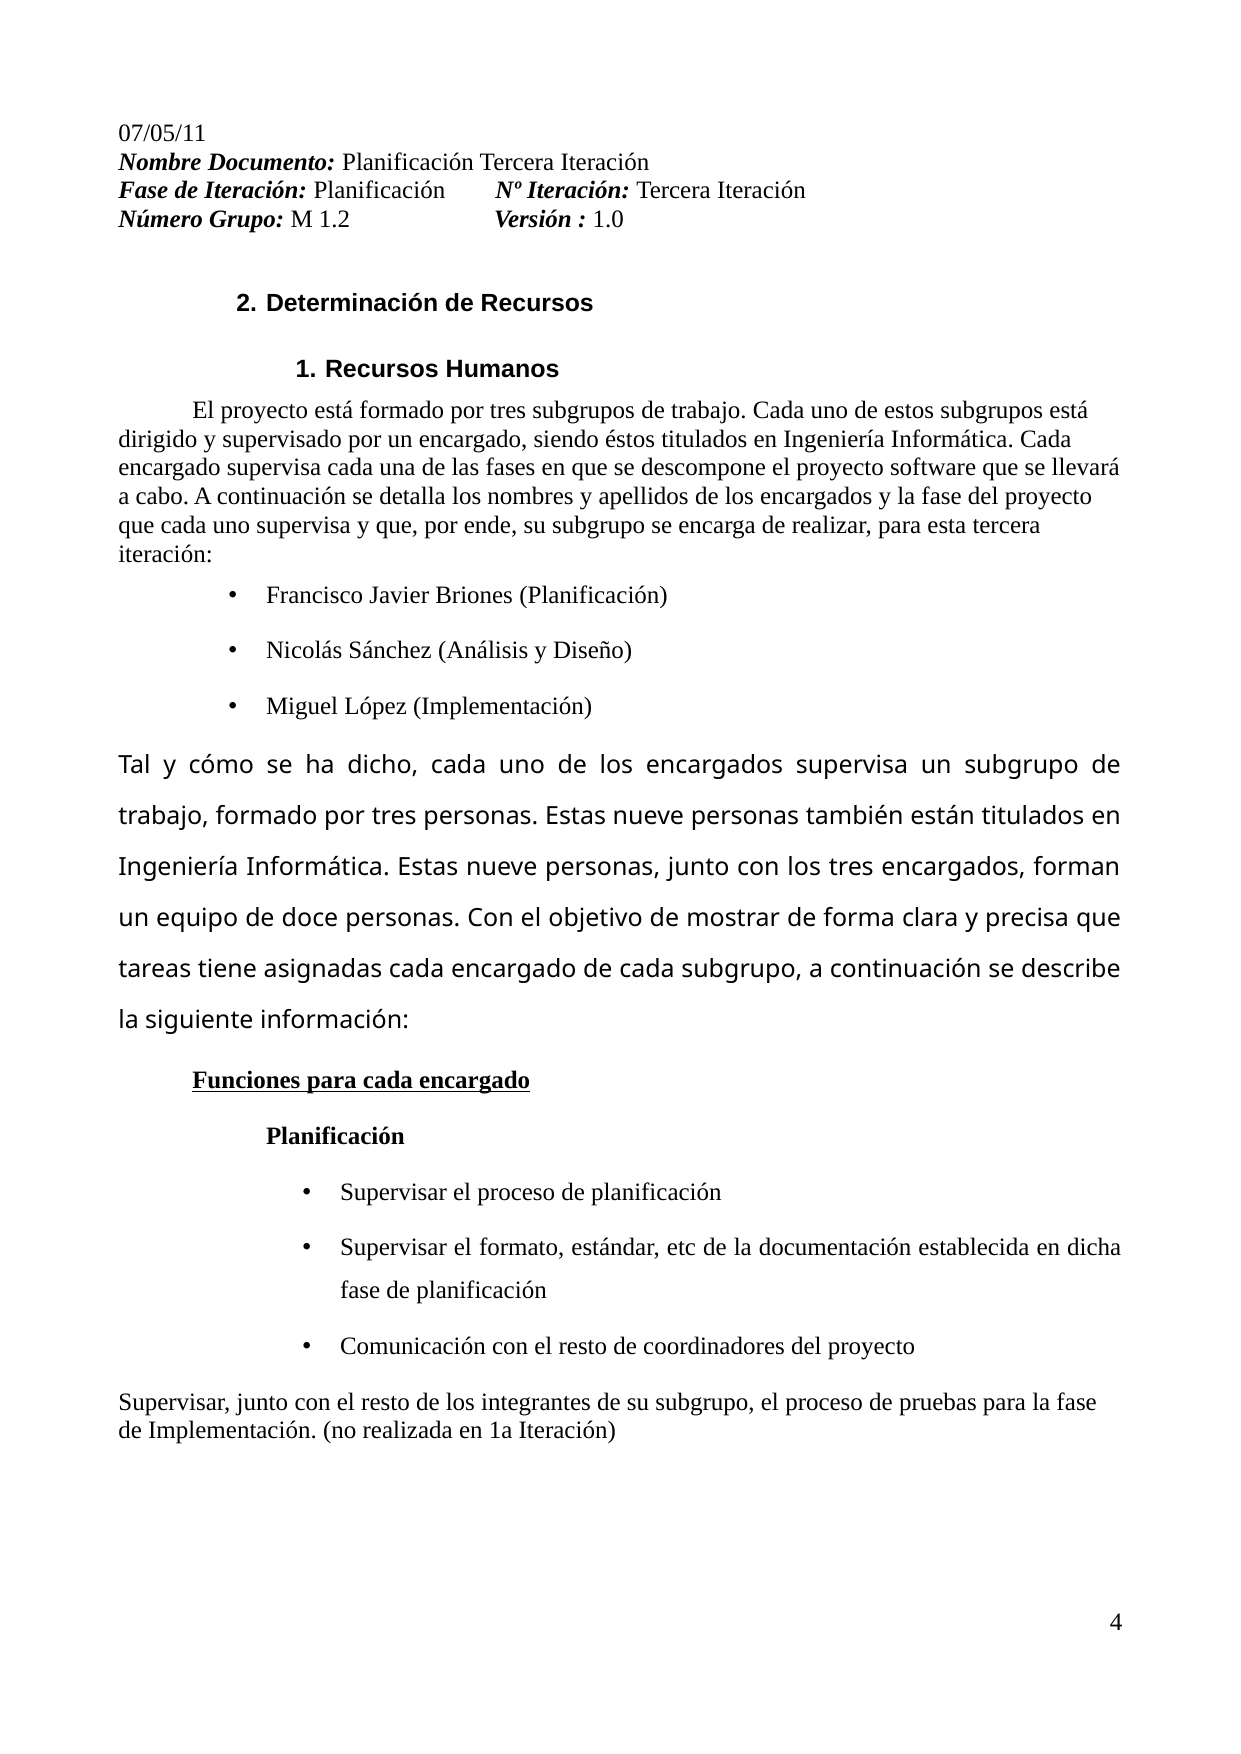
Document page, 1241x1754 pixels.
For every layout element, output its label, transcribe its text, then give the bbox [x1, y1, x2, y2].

text Funciones para cada encargado [118, 1066, 1122, 1094]
text Tal y cómo se ha dicho, cada uno de los encargados supervisa un subgrupo de trabajo, formado por tres personas. Estas nueve personas también están titulados en Ingeniería Informática. Estas nueve personas, junto con los tres encargados, forman un equipo de doce personas. Con el objetivo de mostrar de forma clara y precisa que tareas tiene asignadas cada encargado de cada subgrupo, a continuación se describe la siguiente información: [118, 747, 1122, 1036]
list Comunicación con el resto de coordinadores del proyecto [302, 1331, 1122, 1360]
list Francisco Javier Briones (Planificación) [228, 580, 1122, 609]
text Planificación [118, 1121, 1122, 1150]
text Supervisar, junto con el resto de los integrantes de su subgrupo, el proceso de pruebas para la fase de Implementación. (no realizada en 1a Iteración) [118, 1387, 1122, 1444]
subtitle Recursos Humanos [295, 354, 1122, 382]
list Supervisar el proceso de planificación [302, 1177, 1122, 1206]
text El proyecto está formado por tres subgrupos de trabajo. Cada uno de estos subgrupos está dirigido y supervisado por un encargado, siendo éstos titulados en Ingeniería Informática. Cada encargado supervisa cada una de las fases en que se descompone el proyecto software que se llevará a cabo. A continuación se detalla los nombres y apellidos de los encargados y la fase del proyecto que cada uno supervisa y que, por ende, su subgrupo se encarga de realizar, para esta tercera iteración: [118, 395, 1122, 567]
subtitle Determinación de Recursos [236, 288, 1122, 316]
list Miguel López (Implementación) [228, 691, 1122, 720]
list Nicolás Sánchez (Análisis y Diseño) [228, 636, 1122, 664]
list Supervisar el formato, estándar, etc de la documentación establecida en dicha fase de planificación [302, 1232, 1122, 1304]
